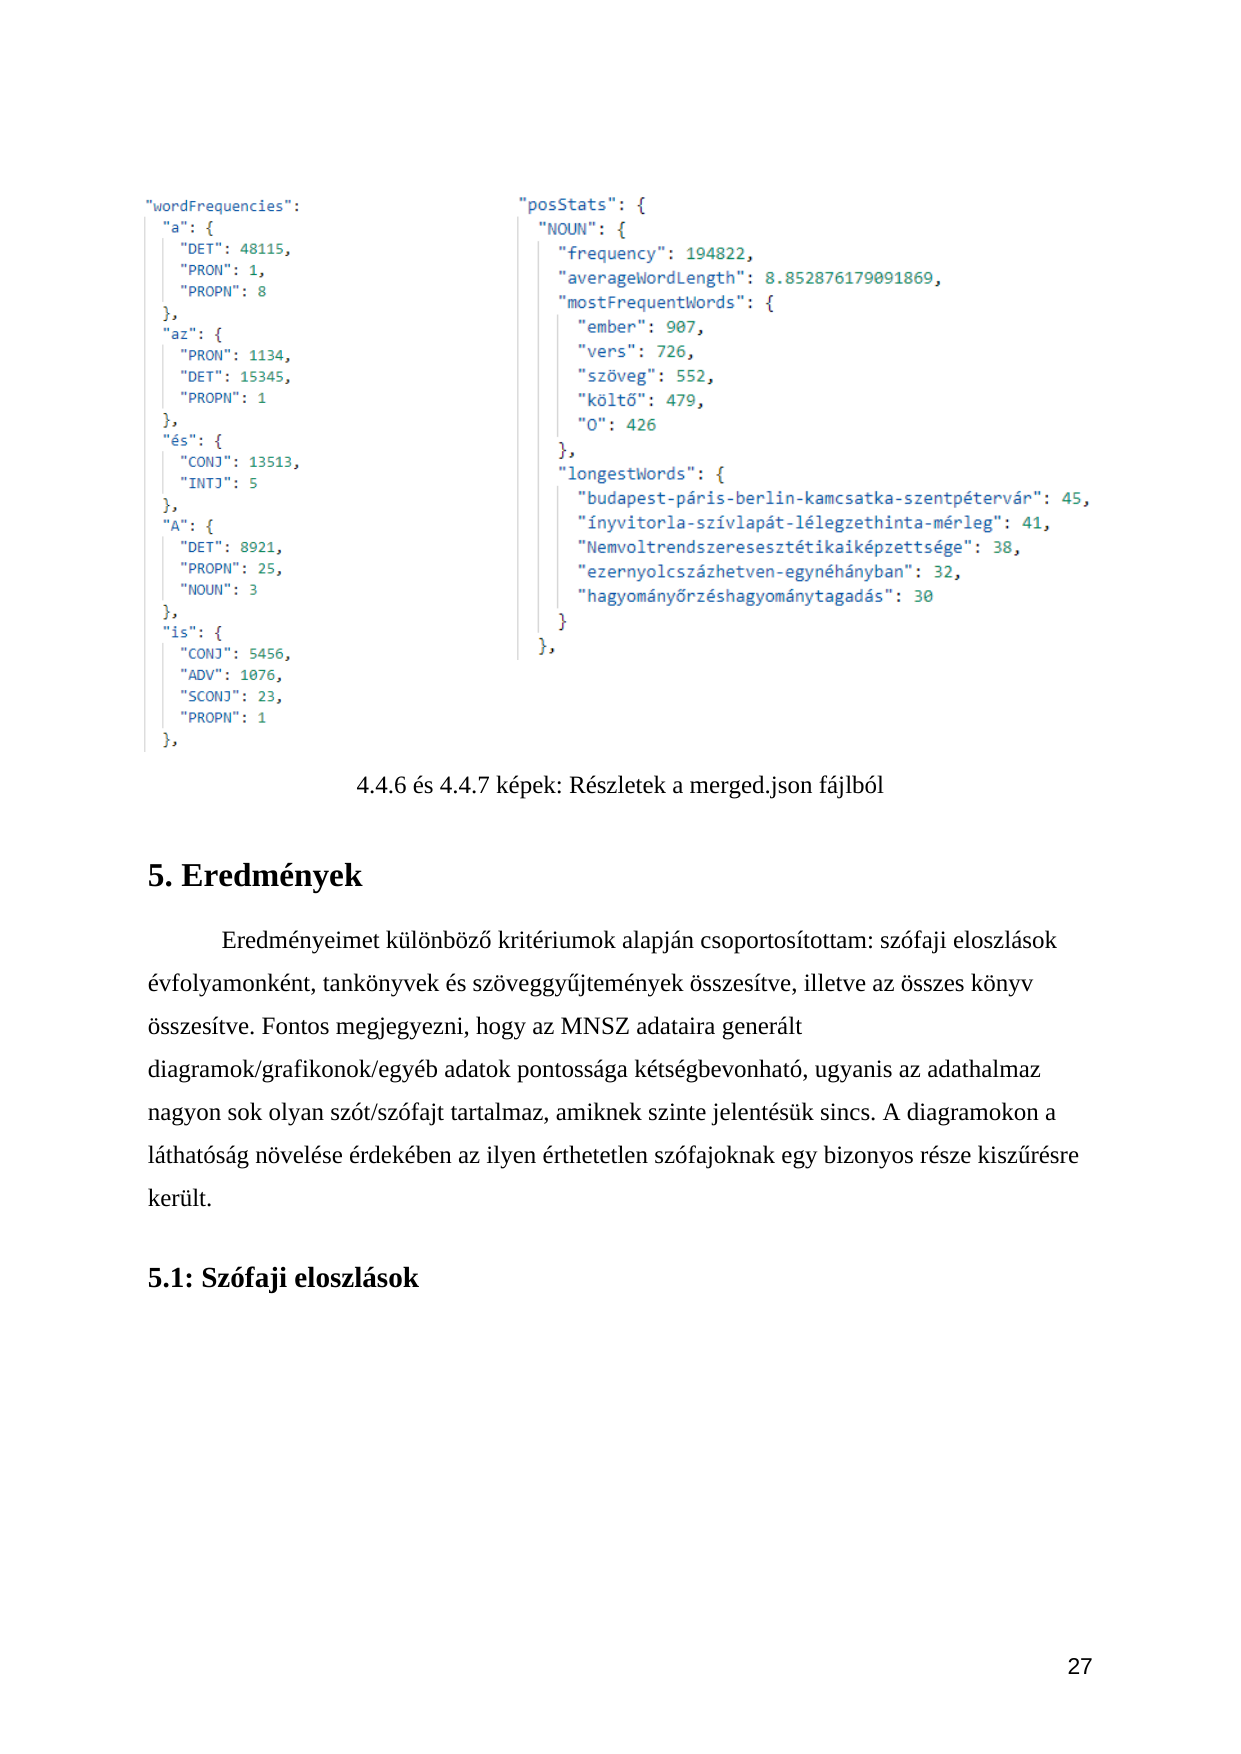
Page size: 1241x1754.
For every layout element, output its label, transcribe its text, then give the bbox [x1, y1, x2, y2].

picture [516, 191, 1093, 660]
subtitle 5.1: Szófaji eloszlások [148, 1260, 1093, 1293]
text 4.4.6 és 4.4.7 képek: Részletek a merged.json fájlból [148, 148, 1093, 799]
picture [142, 192, 309, 752]
subtitle 5. Eredmények [148, 855, 1093, 893]
text Eredményeimet különböző kritériumok alapján csoportosítottam: szófaji eloszlások évfolyamonként, tankönyvek és szöveggyűjtemények összesítve, illetve az összes könyv összesítve. Fontos megjegyezni, hogy az MNSZ adataira generált diagramok/grafikonok/egyéb adatok pontossága kétségbevonható, ugyanis az adathalmaz nagyon sok olyan szót/szófajt tartalmaz, amiknek szinte jelentésük sincs. A diagramokon a láthatóság növelése érdekében az ilyen érthetetlen szófajoknak egy bizonyos része kiszűrésre került. [148, 925, 1093, 1212]
